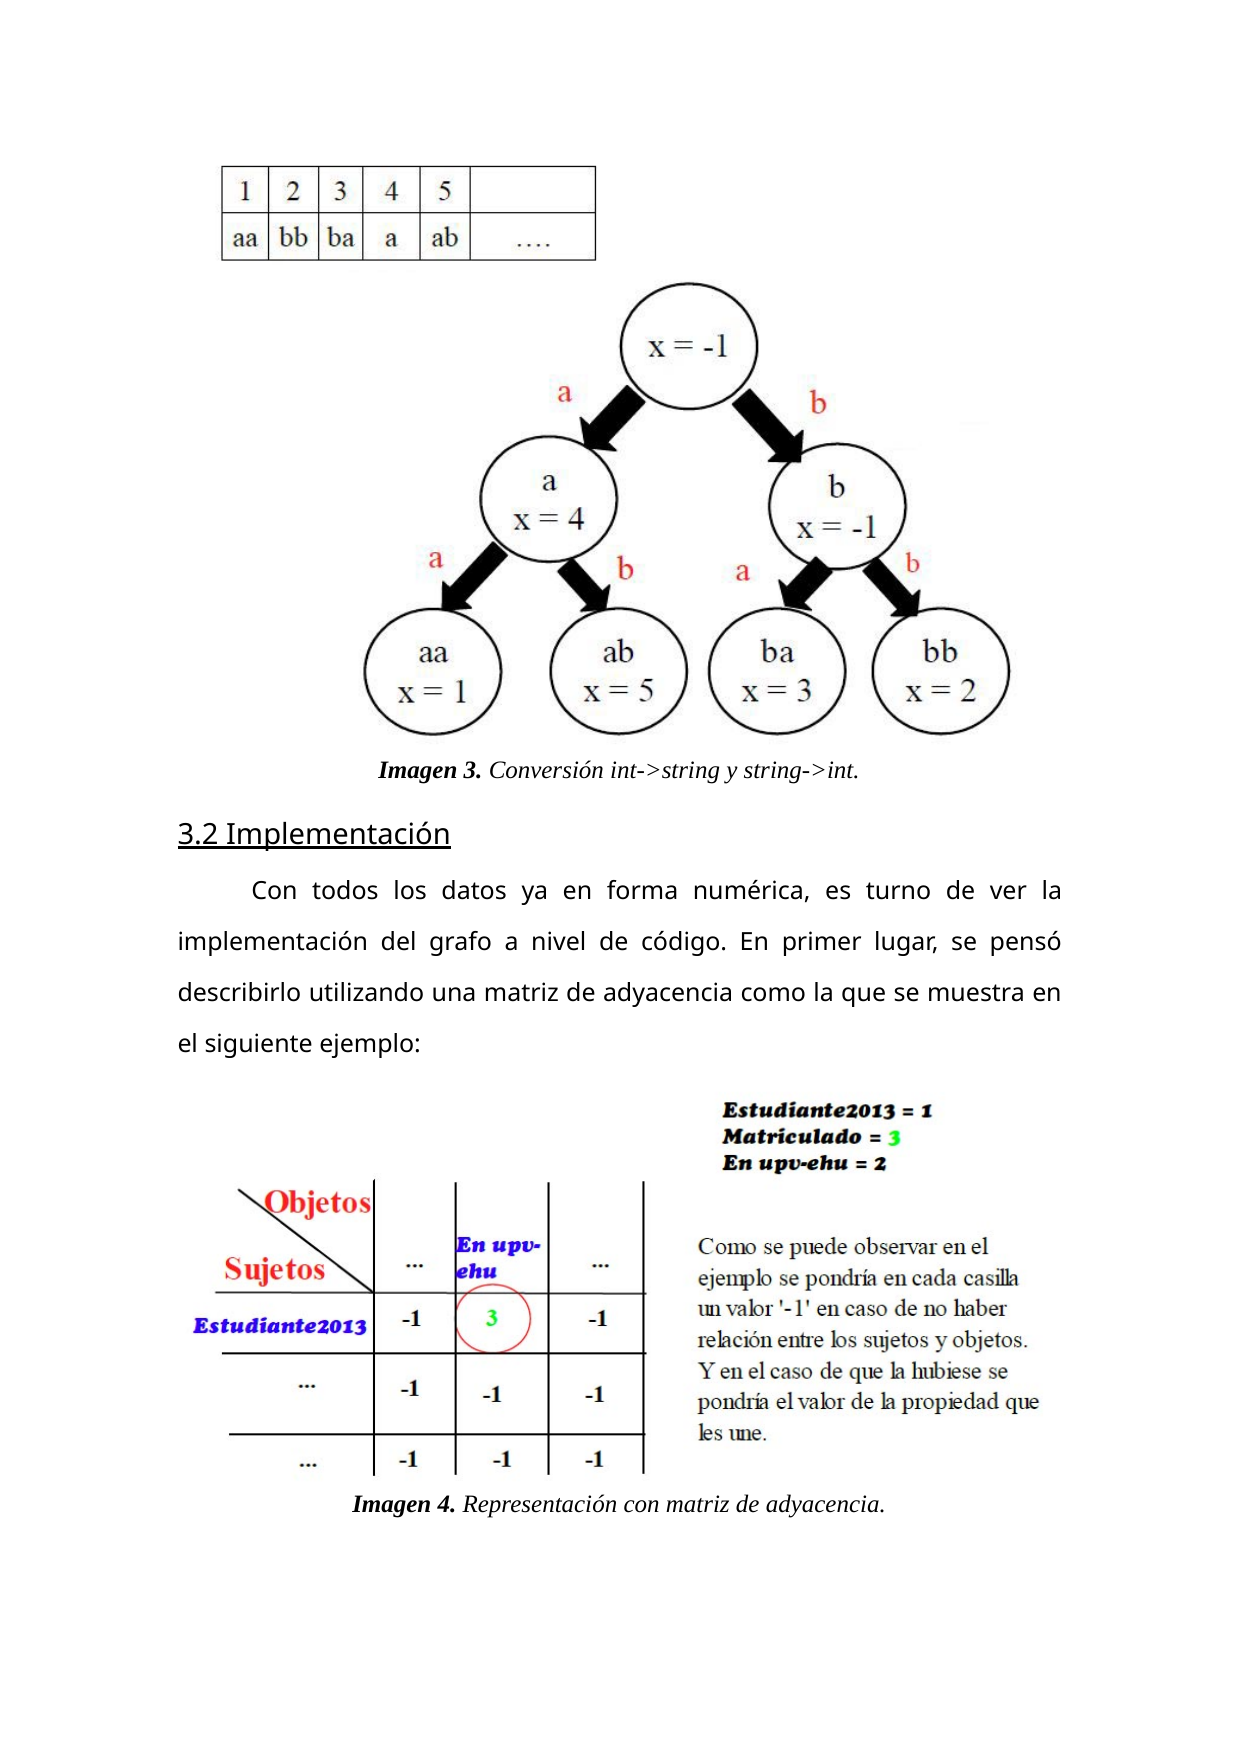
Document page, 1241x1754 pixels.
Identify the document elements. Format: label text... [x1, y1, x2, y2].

text Imagen 4. Representación con matriz de adyacencia. [177, 1489, 1063, 1518]
text 3.2 Implementación [177, 813, 1063, 853]
text Con todos los datos ya en forma numérica, es turno de ver la implementación del grafo a nivel de código. En primer lugar, se pensó describirlo utilizando una matriz de adyacencia como la que se muestra en el siguiente ejemplo: [177, 872, 1063, 1059]
text Imagen 3. Conversión int->string y string->int. [177, 755, 1063, 784]
